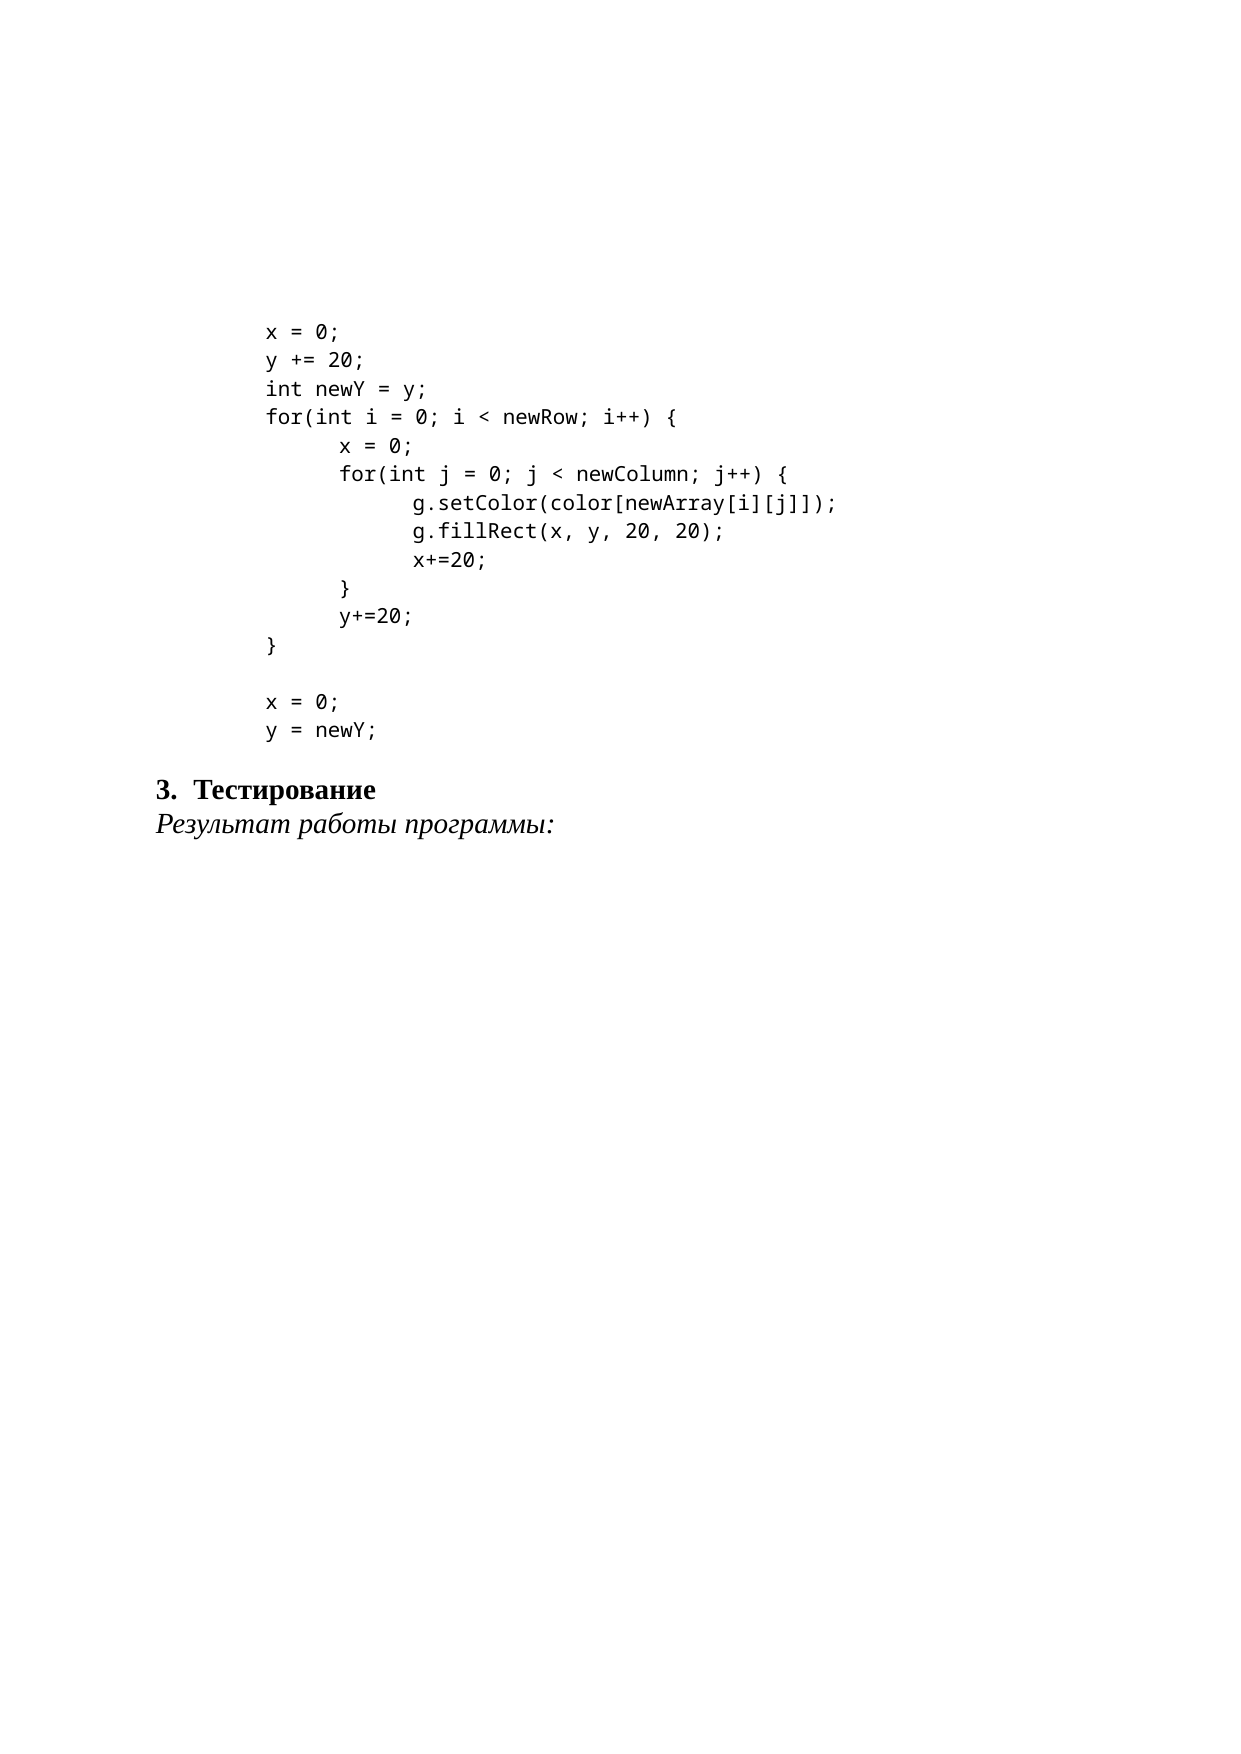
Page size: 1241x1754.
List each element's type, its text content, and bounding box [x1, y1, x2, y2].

text x+=20; [118, 545, 1122, 573]
text for(int i = 0; i < newRow; i++) { [118, 402, 1122, 431]
text for(int j = 0; j < newColumn; j++) { [118, 459, 1122, 488]
text x = 0; [118, 317, 1122, 346]
text y += 20; [118, 346, 1122, 374]
text g.setColor(color[newArray[i][j]]); [118, 488, 1122, 516]
text g.fillRect(x, y, 20, 20); [118, 516, 1122, 545]
text } [118, 573, 1122, 602]
text Результат работы программы: [156, 806, 1122, 839]
text x = 0; [118, 687, 1122, 715]
text x = 0; [118, 431, 1122, 459]
text y = newY; [118, 715, 1122, 744]
list Тестирование [156, 772, 1122, 806]
text y+=20; [118, 602, 1122, 630]
text int newY = y; [118, 374, 1122, 402]
text } [118, 630, 1122, 658]
